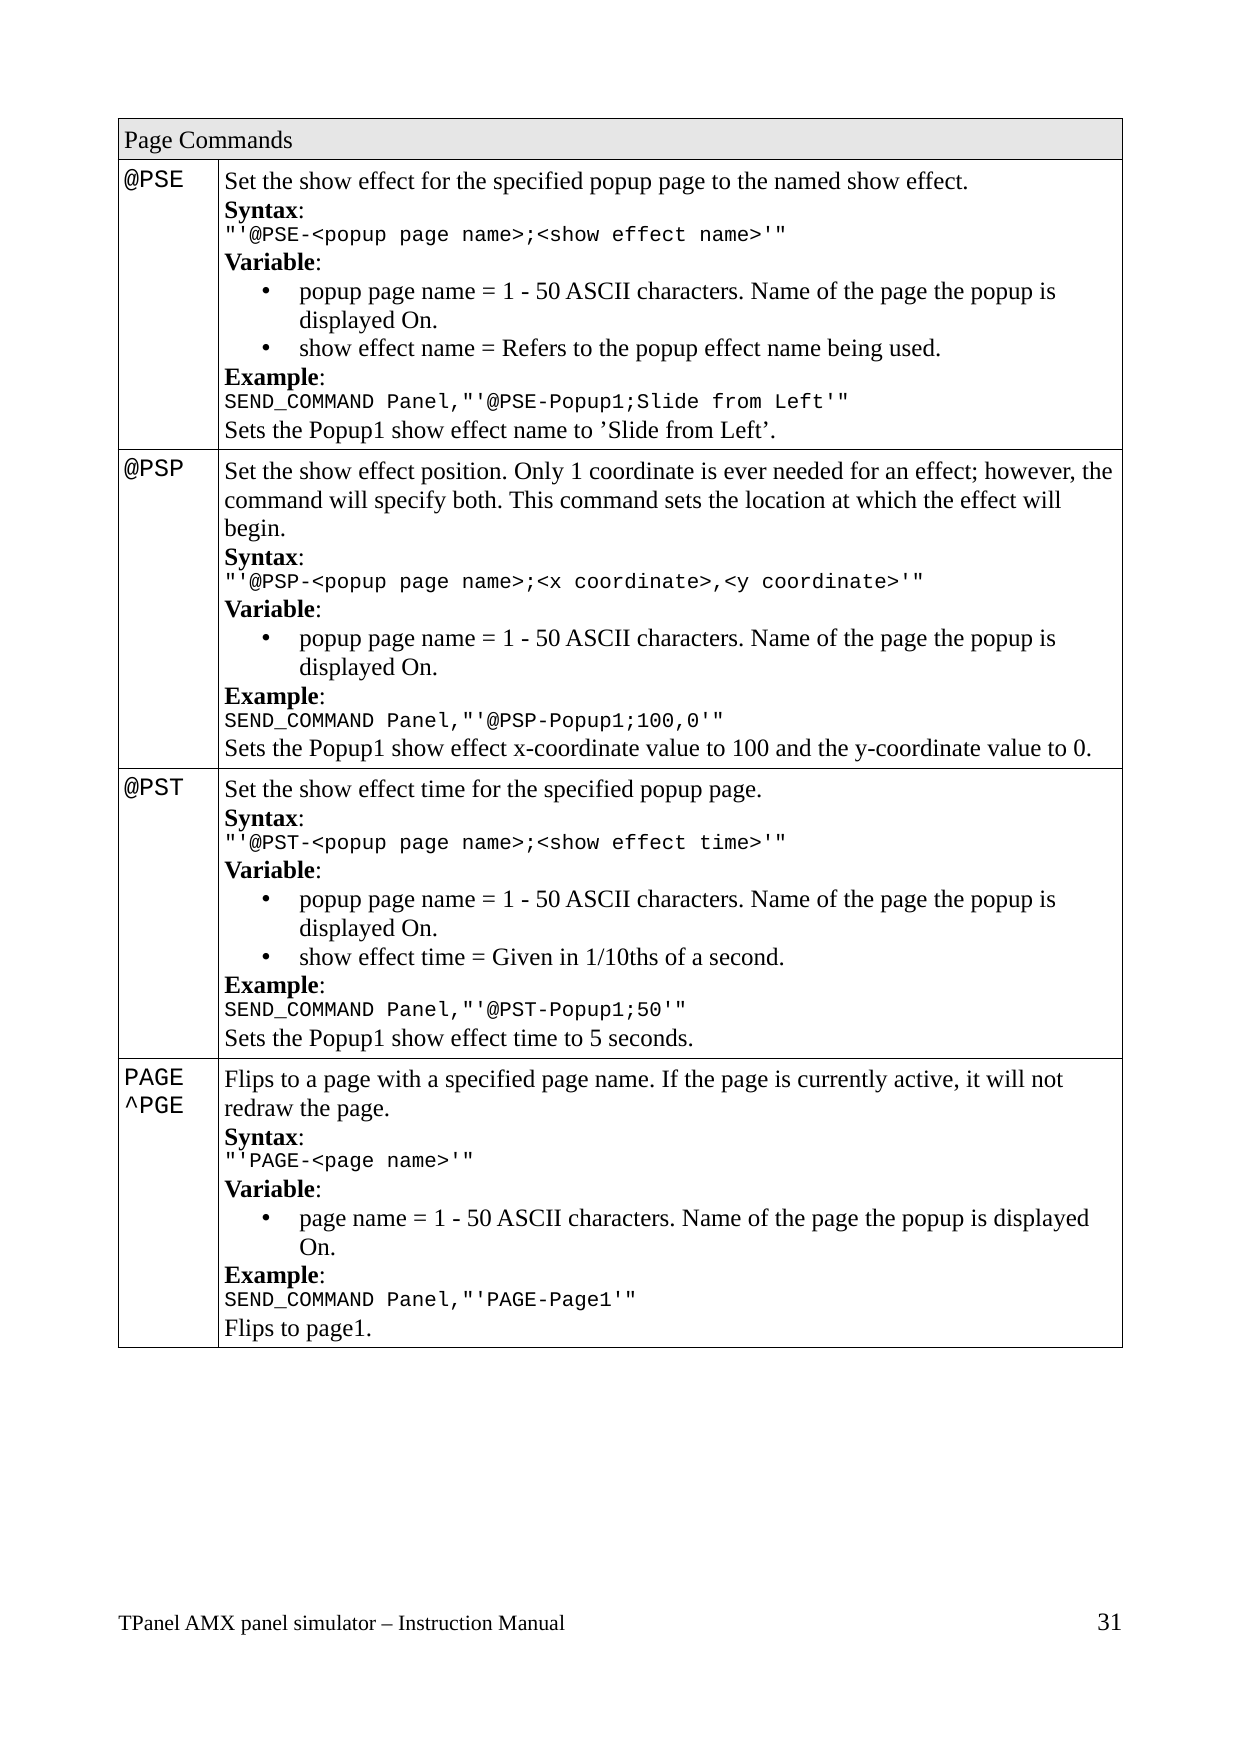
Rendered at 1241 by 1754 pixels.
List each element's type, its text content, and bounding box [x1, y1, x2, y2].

table_cell Set the show effect for the specified popup page to the named show effect. Syntax: "'@PSE-<popup page name>;<show effect name>'" Variable: popup page name = 1 - 50 ASCII characters. Name of the page the popup is displayed On. show effect name = Refers to the popup effect name being used. Example: SEND_COMMAND Panel,"'@PSE-Popup1;Slide from Left'" Sets the Popup1 show effect name to ’Slide from Left’. [219, 160, 1122, 449]
table_cell @PST [119, 769, 218, 1057]
table_cell Flips to a page with a specified page name. If the page is currently active, it will not redraw the page. Syntax: "'PAGE-<page name>'" Variable: page name = 1 - 50 ASCII characters. Name of the page the popup is displayed On. Example: SEND_COMMAND Panel,"'PAGE-Page1'" Flips to page1. [219, 1059, 1122, 1347]
table_cell PAGE ^PGE [119, 1059, 218, 1347]
table_header Page Commands [119, 119, 1122, 159]
table_cell Set the show effect time for the specified popup page. Syntax: "'@PST-<popup page name>;<show effect time>'" Variable: popup page name = 1 - 50 ASCII characters. Name of the page the popup is displayed On. show effect time = Given in 1/10ths of a second. Example: SEND_COMMAND Panel,"'@PST-Popup1;50'" Sets the Popup1 show effect time to 5 seconds. [219, 769, 1122, 1057]
table_cell @PSE [119, 160, 218, 449]
table_cell @PSP [119, 450, 218, 768]
table_cell Set the show effect position. Only 1 coordinate is ever needed for an effect; however, the command will specify both. This command sets the location at which the effect will begin. Syntax: "'@PSP-<popup page name>;<x coordinate>,<y coordinate>'" Variable: popup page name = 1 - 50 ASCII characters. Name of the page the popup is displayed On. Example: SEND_COMMAND Panel,"'@PSP-Popup1;100,0'" Sets the Popup1 show effect x-coordinate value to 100 and the y-coordinate value to 0. [219, 450, 1122, 768]
